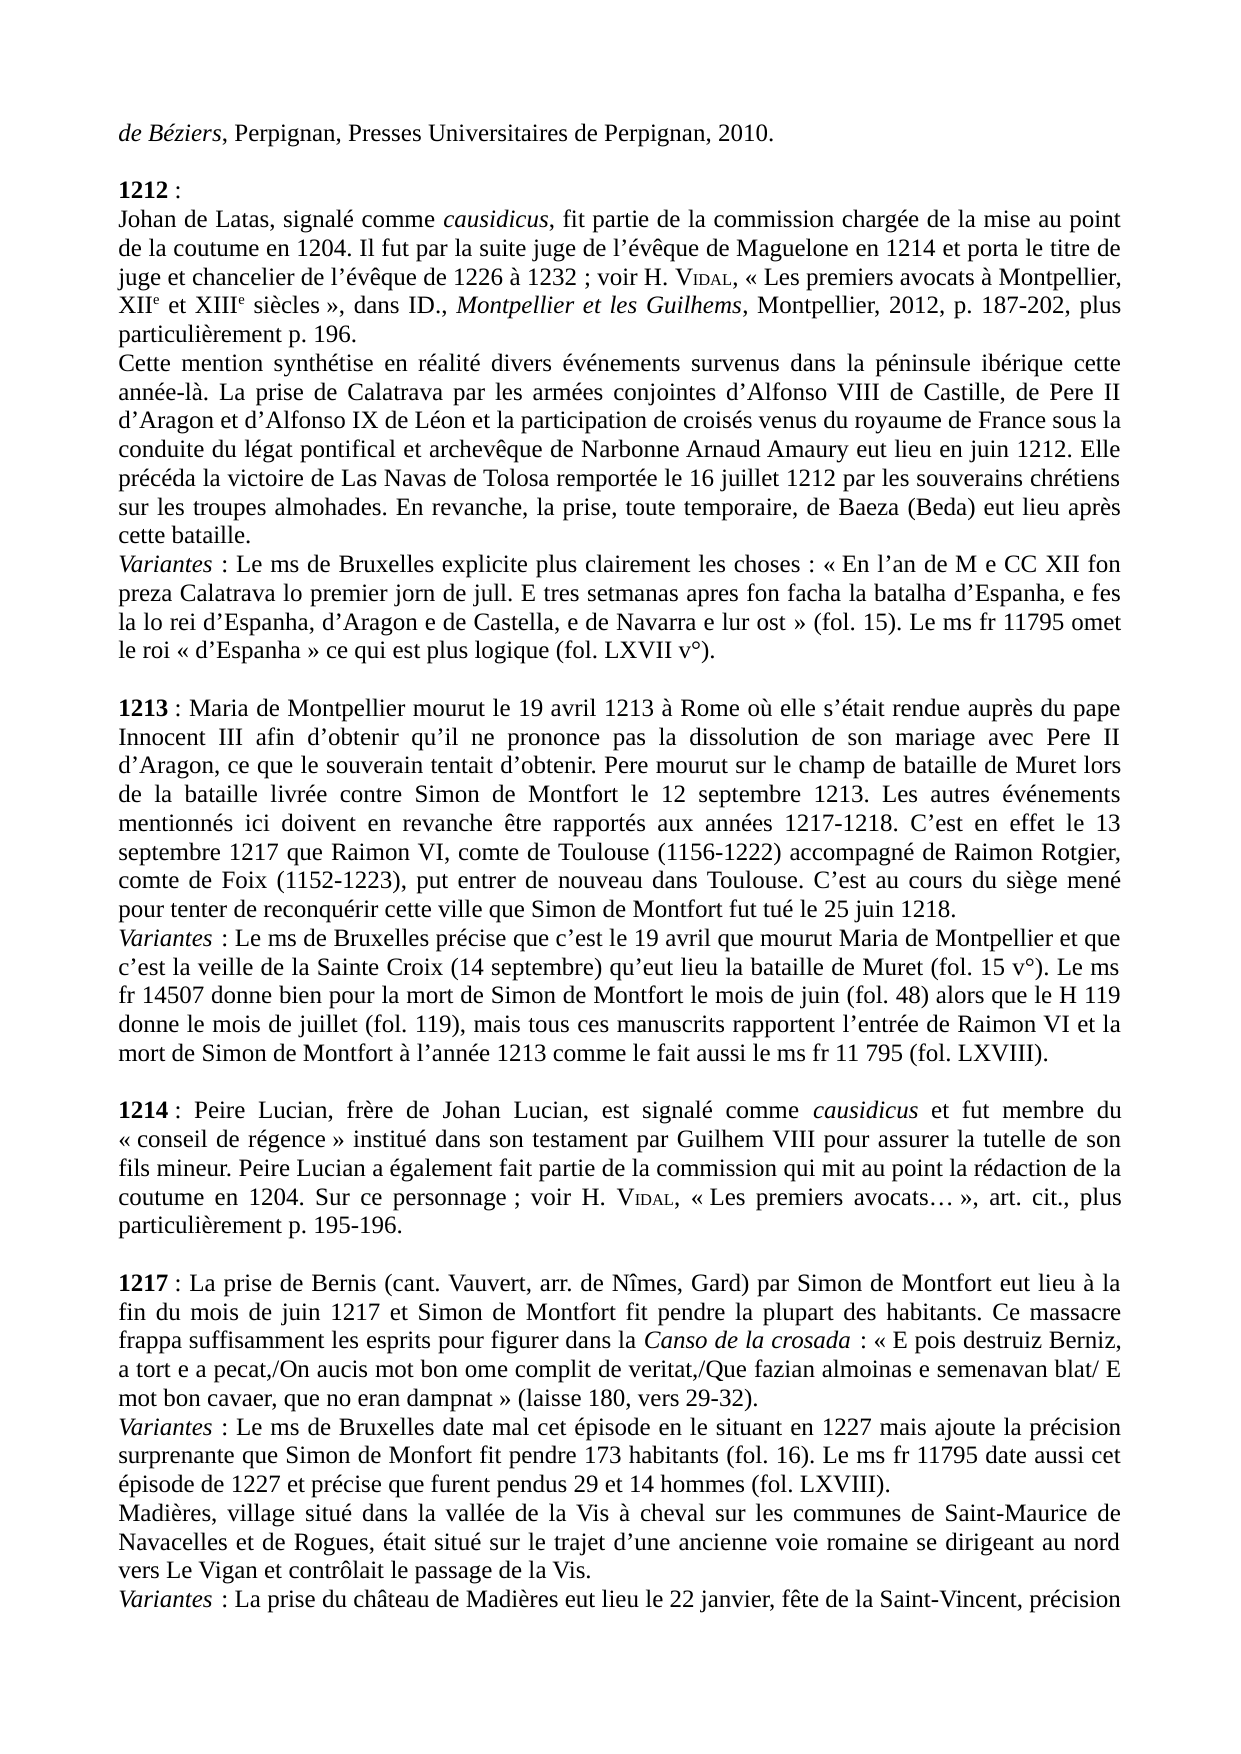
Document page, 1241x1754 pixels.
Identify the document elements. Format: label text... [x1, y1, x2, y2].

text 1217 : La prise de Bernis (cant. Vauvert, arr. de Nîmes, Gard) par Simon de Montfort eut lieu à la fin du mois de juin 1217 et Simon de Montfort fit pendre la plupart des habitants. Ce massacre frappa suffisamment les esprits pour figurer dans la Canso de la crosada : « E pois destruiz Berniz, a tort e a pecat,/On aucis mot bon ome complit de veritat,/Que fazian almoinas e semenavan blat/ E mot bon cavaer, que no eran dampnat » (laisse 180, vers 29-32). [118, 1268, 1122, 1412]
text Madières, village situé dans la vallée de la Vis à cheval sur les communes de Saint-Maurice de Navacelles et de Rogues, était situé sur le trajet d’une ancienne voie romaine se dirigeant au nord vers Le Vigan et contrôlait le passage de la Vis. [118, 1498, 1122, 1584]
text Johan de Latas, signalé comme causidicus, fit partie de la commission chargée de la mise au point de la coutume en 1204. Il fut par la suite juge de l’évêque de Maguelone en 1214 et porta le titre de juge et chancelier de l’évêque de 1226 à 1232 ; voir H. Vidal, « Les premiers avocats à Montpellier, XIIe et XIIIe siècles », dans ID., Montpellier et les Guilhems, Montpellier, 2012, p. 187-202, plus particulièrement p. 196. [118, 204, 1122, 348]
text Variantes : Le ms de Bruxelles précise que c’est le 19 avril que mourut Maria de Montpellier et que c’est la veille de la Sainte Croix (14 septembre) qu’eut lieu la bataille de Muret (fol. 15 v°). Le ms fr 14507 donne bien pour la mort de Simon de Montfort le mois de juin (fol. 48) alors que le H 119 donne le mois de juillet (fol. 119), mais tous ces manuscrits rapportent l’entrée de Raimon VI et la mort de Simon de Montfort à l’année 1213 comme le fait aussi le ms fr 11 795 (fol. LXVIII). [118, 923, 1122, 1067]
text de Béziers, Perpignan, Presses Universitaires de Perpignan, 2010. [118, 118, 1122, 147]
text Variantes : Le ms de Bruxelles explicite plus clairement les choses : « En l’an de M e CC XII fon preza Calatrava lo premier jorn de jull. E tres setmanas apres fon facha la batalha d’Espanha, e fes la lo rei d’Espanha, d’Aragon e de Castella, e de Navarra e lur ost » (fol. 15). Le ms fr 11795 omet le roi « d’Espanha » ce qui est plus logique (fol. LXVII v°). [118, 549, 1122, 664]
text 1213 : Maria de Montpellier mourut le 19 avril 1213 à Rome où elle s’était rendue auprès du pape Innocent III afin d’obtenir qu’il ne prononce pas la dissolution de son mariage avec Pere II d’Aragon, ce que le souverain tentait d’obtenir. Pere mourut sur le champ de bataille de Muret lors de la bataille livrée contre Simon de Montfort le 12 septembre 1213. Les autres événements mentionnés ici doivent en revanche être rapportés aux années 1217-1218. C’est en effet le 13 septembre 1217 que Raimon VI, comte de Toulouse (1156-1222) accompagné de Raimon Rotgier, comte de Foix (1152-1223), put entrer de nouveau dans Toulouse. C’est au cours du siège mené pour tenter de reconquérir cette ville que Simon de Montfort fut tué le 25 juin 1218. [118, 693, 1122, 923]
text 1212 : [118, 176, 1122, 204]
text 1214 : Peire Lucian, frère de Johan Lucian, est signalé comme causidicus et fut membre du « conseil de régence » institué dans son testament par Guilhem VIII pour assurer la tutelle de son fils mineur. Peire Lucian a également fait partie de la commission qui mit au point la rédaction de la coutume en 1204. Sur ce personnage ; voir H. Vidal, « Les premiers avocats… », art. cit., plus particulièrement p. 195-196. [118, 1096, 1122, 1239]
text Variantes : La prise du château de Madières eut lieu le 22 janvier, fête de la Saint-Vincent, précision [118, 1584, 1122, 1613]
text Variantes : Le ms de Bruxelles date mal cet épisode en le situant en 1227 mais ajoute la précision surprenante que Simon de Monfort fit pendre 173 habitants (fol. 16). Le ms fr 11795 date aussi cet épisode de 1227 et précise que furent pendus 29 et 14 hommes (fol. LXVIII). [118, 1412, 1122, 1498]
text Cette mention synthétise en réalité divers événements survenus dans la péninsule ibérique cette année-là. La prise de Calatrava par les armées conjointes d’Alfonso VIII de Castille, de Pere II d’Aragon et d’Alfonso IX de Léon et la participation de croisés venus du royaume de France sous la conduite du légat pontifical et archevêque de Narbonne Arnaud Amaury eut lieu en juin 1212. Elle précéda la victoire de Las Navas de Tolosa remportée le 16 juillet 1212 par les souverains chrétiens sur les troupes almohades. En revanche, la prise, toute temporaire, de Baeza (Beda) eut lieu après cette bataille. [118, 348, 1122, 549]
